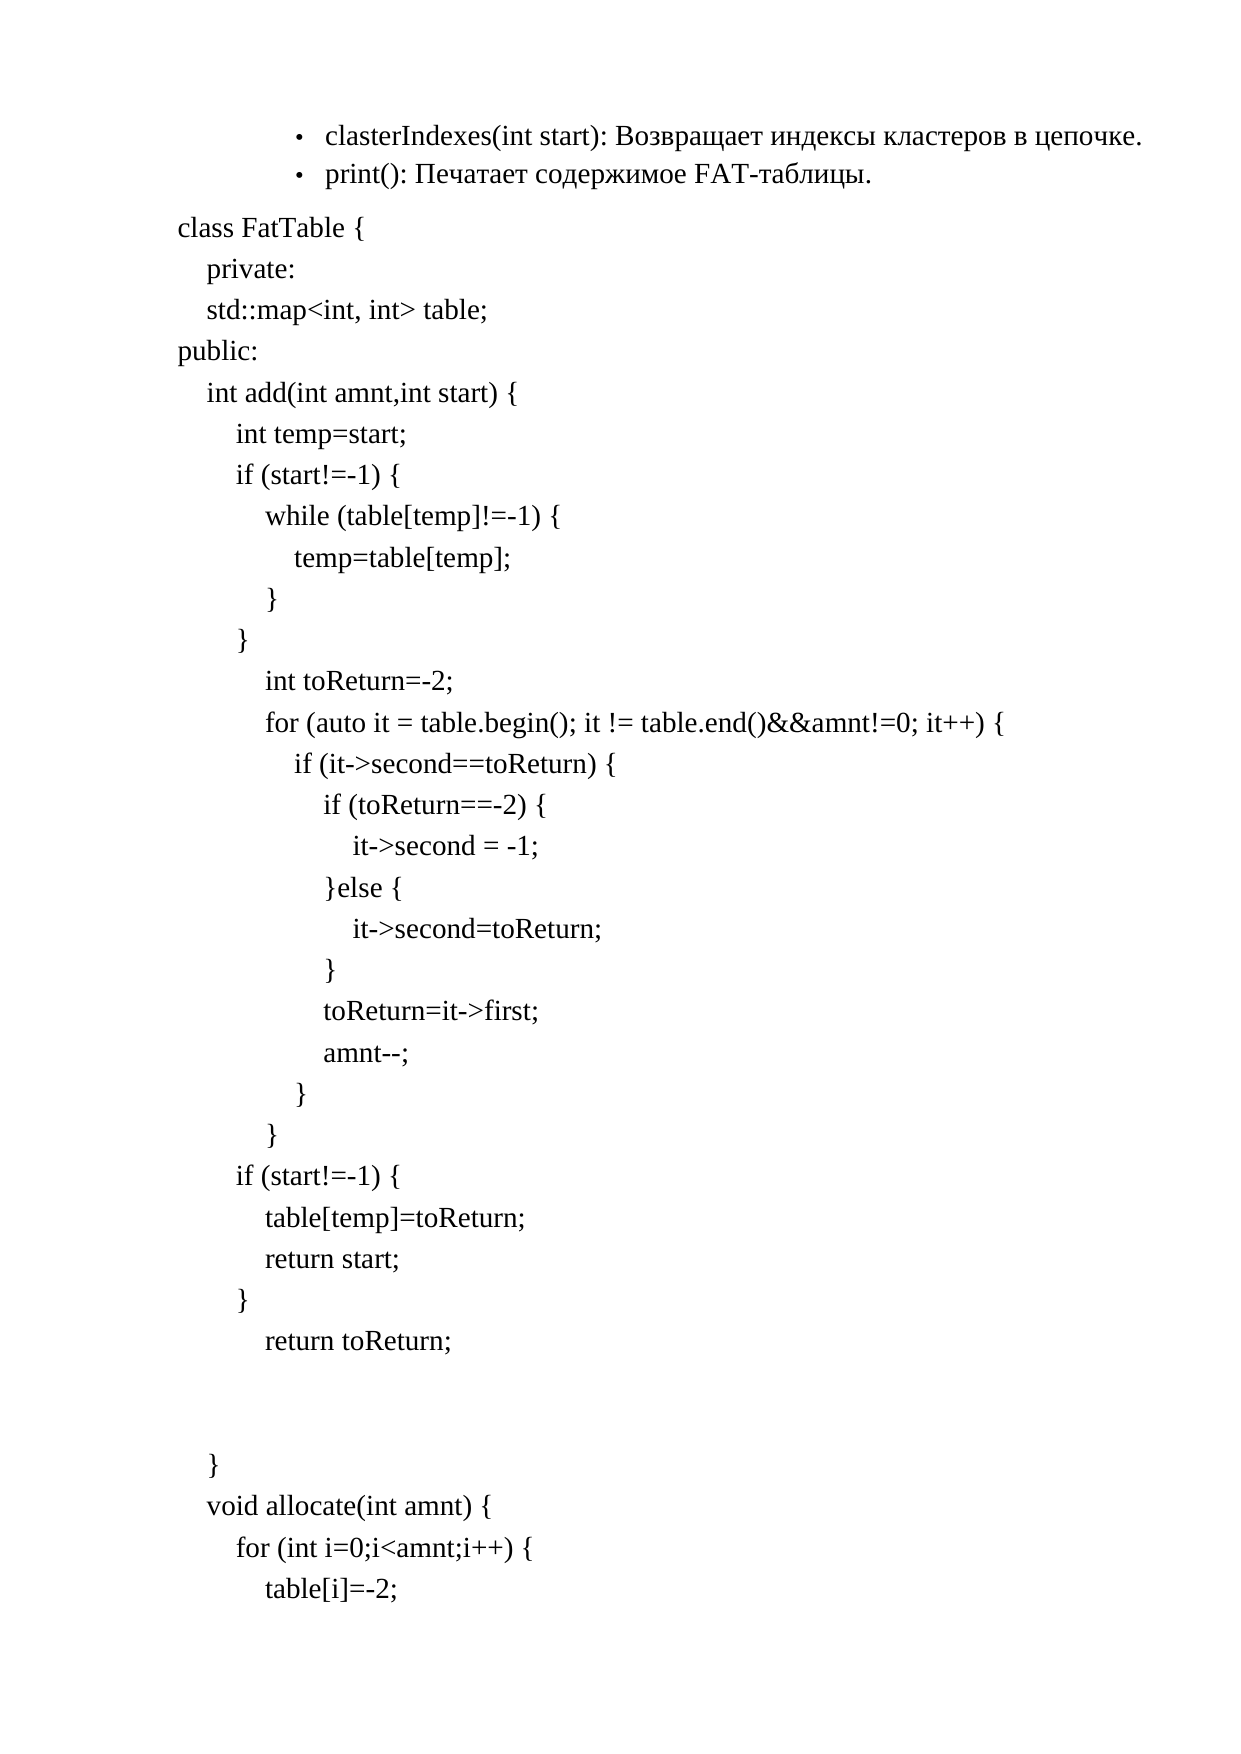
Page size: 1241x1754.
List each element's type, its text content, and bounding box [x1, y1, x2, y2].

text if (it->second==toReturn) { [177, 746, 1152, 779]
text class FatTable { [177, 210, 1152, 243]
text } [177, 1447, 1152, 1481]
text } [177, 581, 1152, 614]
text } [177, 1076, 1152, 1109]
text }else { [177, 870, 1152, 903]
text int toReturn=-2; [177, 663, 1152, 697]
list clasterIndexes(int start): Возвращает индексы кластеров в цепочке. [295, 118, 1152, 152]
text amnt--; [177, 1035, 1152, 1068]
text return toReturn; [177, 1323, 1152, 1357]
text return start; [177, 1241, 1152, 1274]
text void allocate(int amnt) { [177, 1488, 1152, 1522]
text if (start!=-1) { [177, 1158, 1152, 1192]
text std::map<int, int> table; [177, 292, 1152, 326]
text toReturn=it->first; [177, 993, 1152, 1027]
text } [177, 1117, 1152, 1151]
list print(): Печатает содержимое FAT-таблицы. [295, 157, 1152, 190]
text for (int i=0;i<amnt;i++) { [177, 1530, 1152, 1563]
text table[i]=-2; [177, 1571, 1152, 1604]
text it->second=toReturn; [177, 911, 1152, 944]
text it->second = -1; [177, 828, 1152, 862]
text } [177, 622, 1152, 656]
text } [177, 952, 1152, 986]
text int temp=start; [177, 416, 1152, 449]
text int add(int amnt,int start) { [177, 375, 1152, 408]
text temp=table[temp]; [177, 540, 1152, 573]
text public: [177, 333, 1152, 367]
text private: [177, 251, 1152, 284]
text if (toReturn==-2) { [177, 787, 1152, 821]
text if (start!=-1) { [177, 457, 1152, 491]
text } [177, 1282, 1152, 1316]
text table[temp]=toReturn; [177, 1200, 1152, 1233]
text while (table[temp]!=-1) { [177, 498, 1152, 532]
text for (auto it = table.begin(); it != table.end()&&amnt!=0; it++) { [177, 705, 1152, 738]
